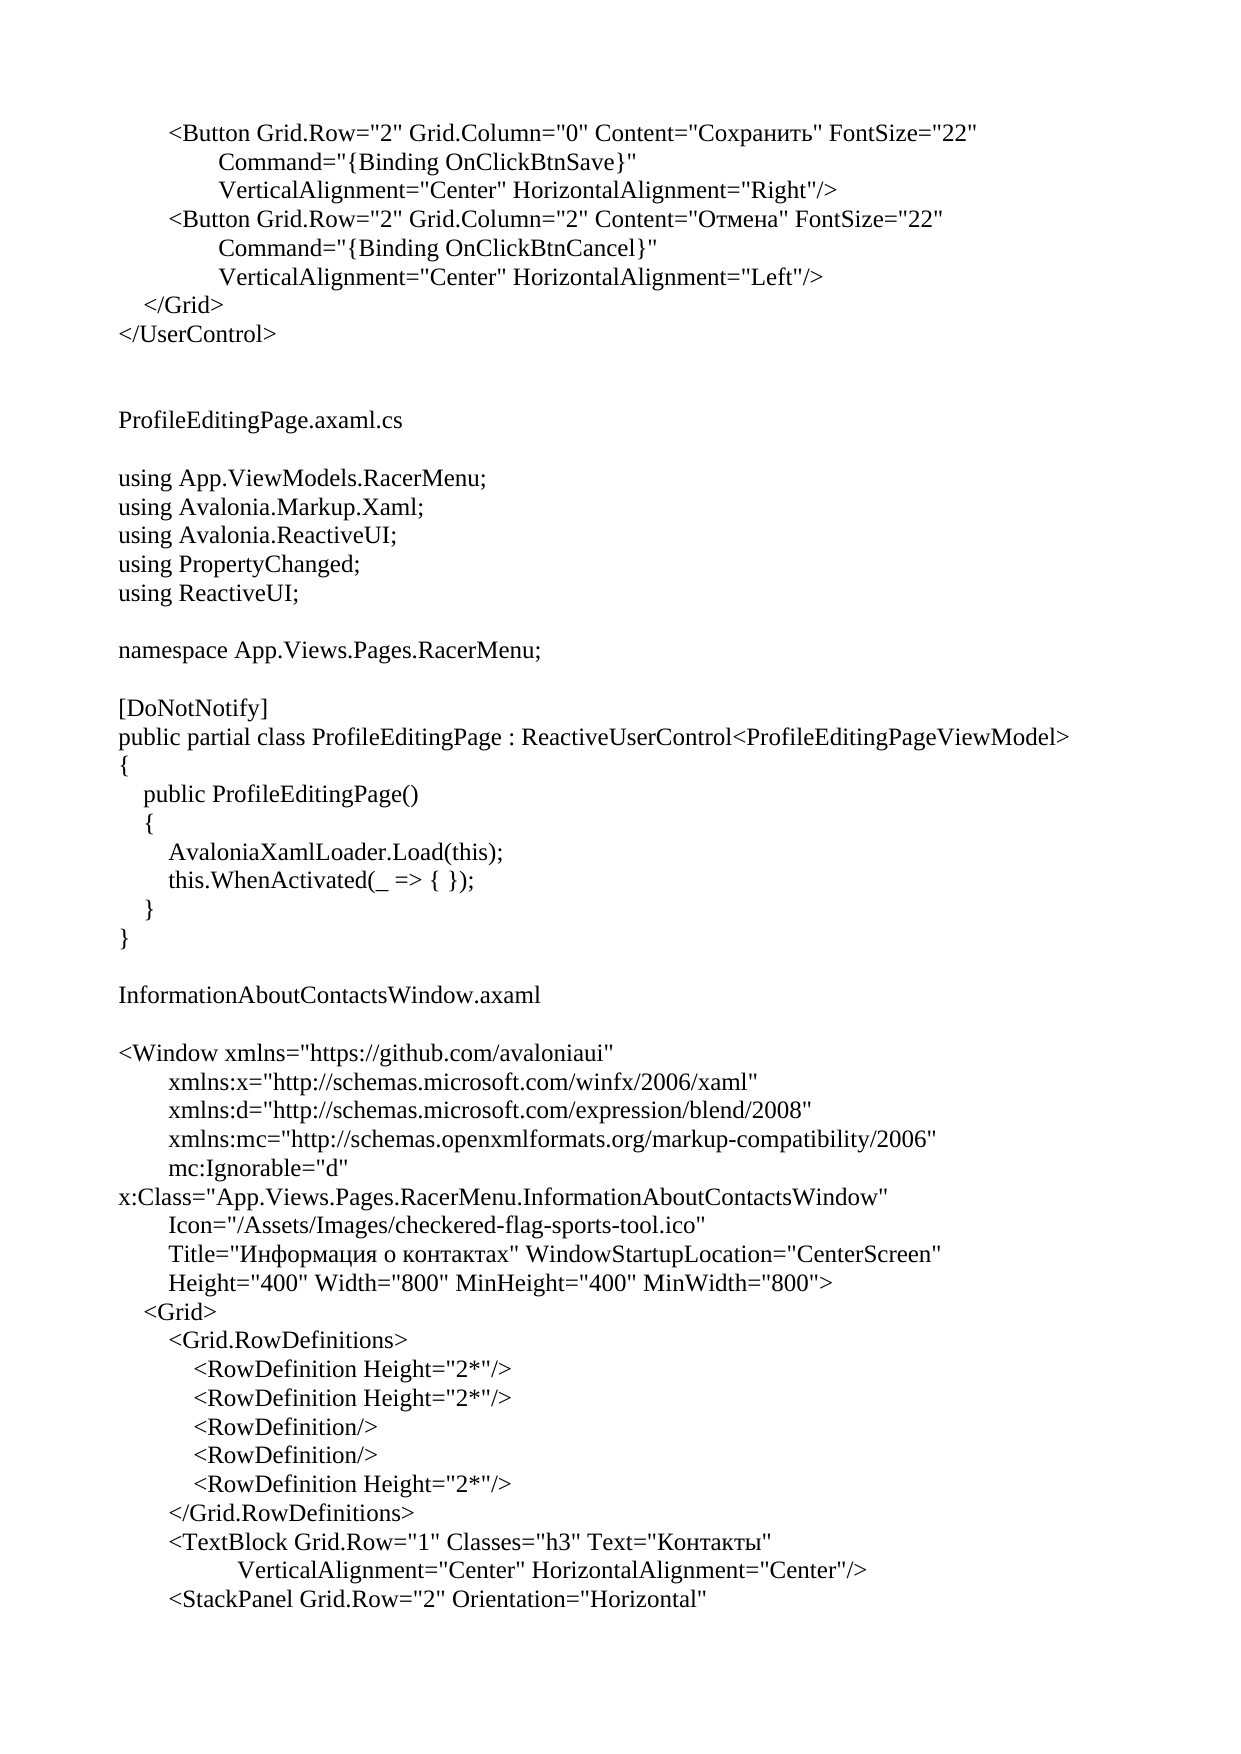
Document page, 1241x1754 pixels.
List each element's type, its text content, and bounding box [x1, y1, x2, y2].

subtitle <Button Grid.Row="2" Grid.Column="0" Content="Сохранить" FontSize="22" Command="{Binding OnClickBtnSave}" VerticalAlignment="Center" HorizontalAlignment="Right"/> <Button Grid.Row="2" Grid.Column="2" Content="Отмена" FontSize="22" Command="{Binding OnClickBtnCancel}" VerticalAlignment="Center" HorizontalAlignment="Left"/> </Grid> </UserControl> [118, 118, 1122, 406]
subtitle using App.ViewModels.RacerMenu; using Avalonia.Markup.Xaml; using Avalonia.ReactiveUI; using PropertyChanged; using ReactiveUI; namespace App.Views.Pages.RacerMenu; [DoNotNotify] public partial class ProfileEditingPage : ReactiveUserControl<ProfileEditingPageViewModel> { public ProfileEditingPage() { AvaloniaXamlLoader.Load(this); this.WhenActivated(_ => { }); } } [118, 463, 1122, 981]
subtitle <Window xmlns="https://github.com/avaloniaui" xmlns:x="http://schemas.microsoft.com/winfx/2006/xaml" xmlns:d="http://schemas.microsoft.com/expression/blend/2008" xmlns:mc="http://schemas.openxmlformats.org/markup-compatibility/2006" mc:Ignorable="d" x:Class="App.Views.Pages.RacerMenu.InformationAboutContactsWindow" Icon="/Assets/Images/checkered-flag-sports-tool.ico" Title="Информация о контактах" WindowStartupLocation="CenterScreen" Height="400" Width="800" MinHeight="400" MinWidth="800"> <Grid> <Grid.RowDefinitions> <RowDefinition Height="2*"/> <RowDefinition Height="2*"/> <RowDefinition/> <RowDefinition/> <RowDefinition Height="2*"/> </Grid.RowDefinitions> <TextBlock Grid.Row="1" Classes="h3" Text="Контакты" VerticalAlignment="Center" HorizontalAlignment="Center"/> <StackPanel Grid.Row="2" Orientation="Horizontal" [118, 1038, 1122, 1613]
subtitle ProfileEditingPage.axaml.cs [118, 406, 1122, 463]
subtitle InformationAboutContactsWindow.axaml [118, 981, 1122, 1038]
